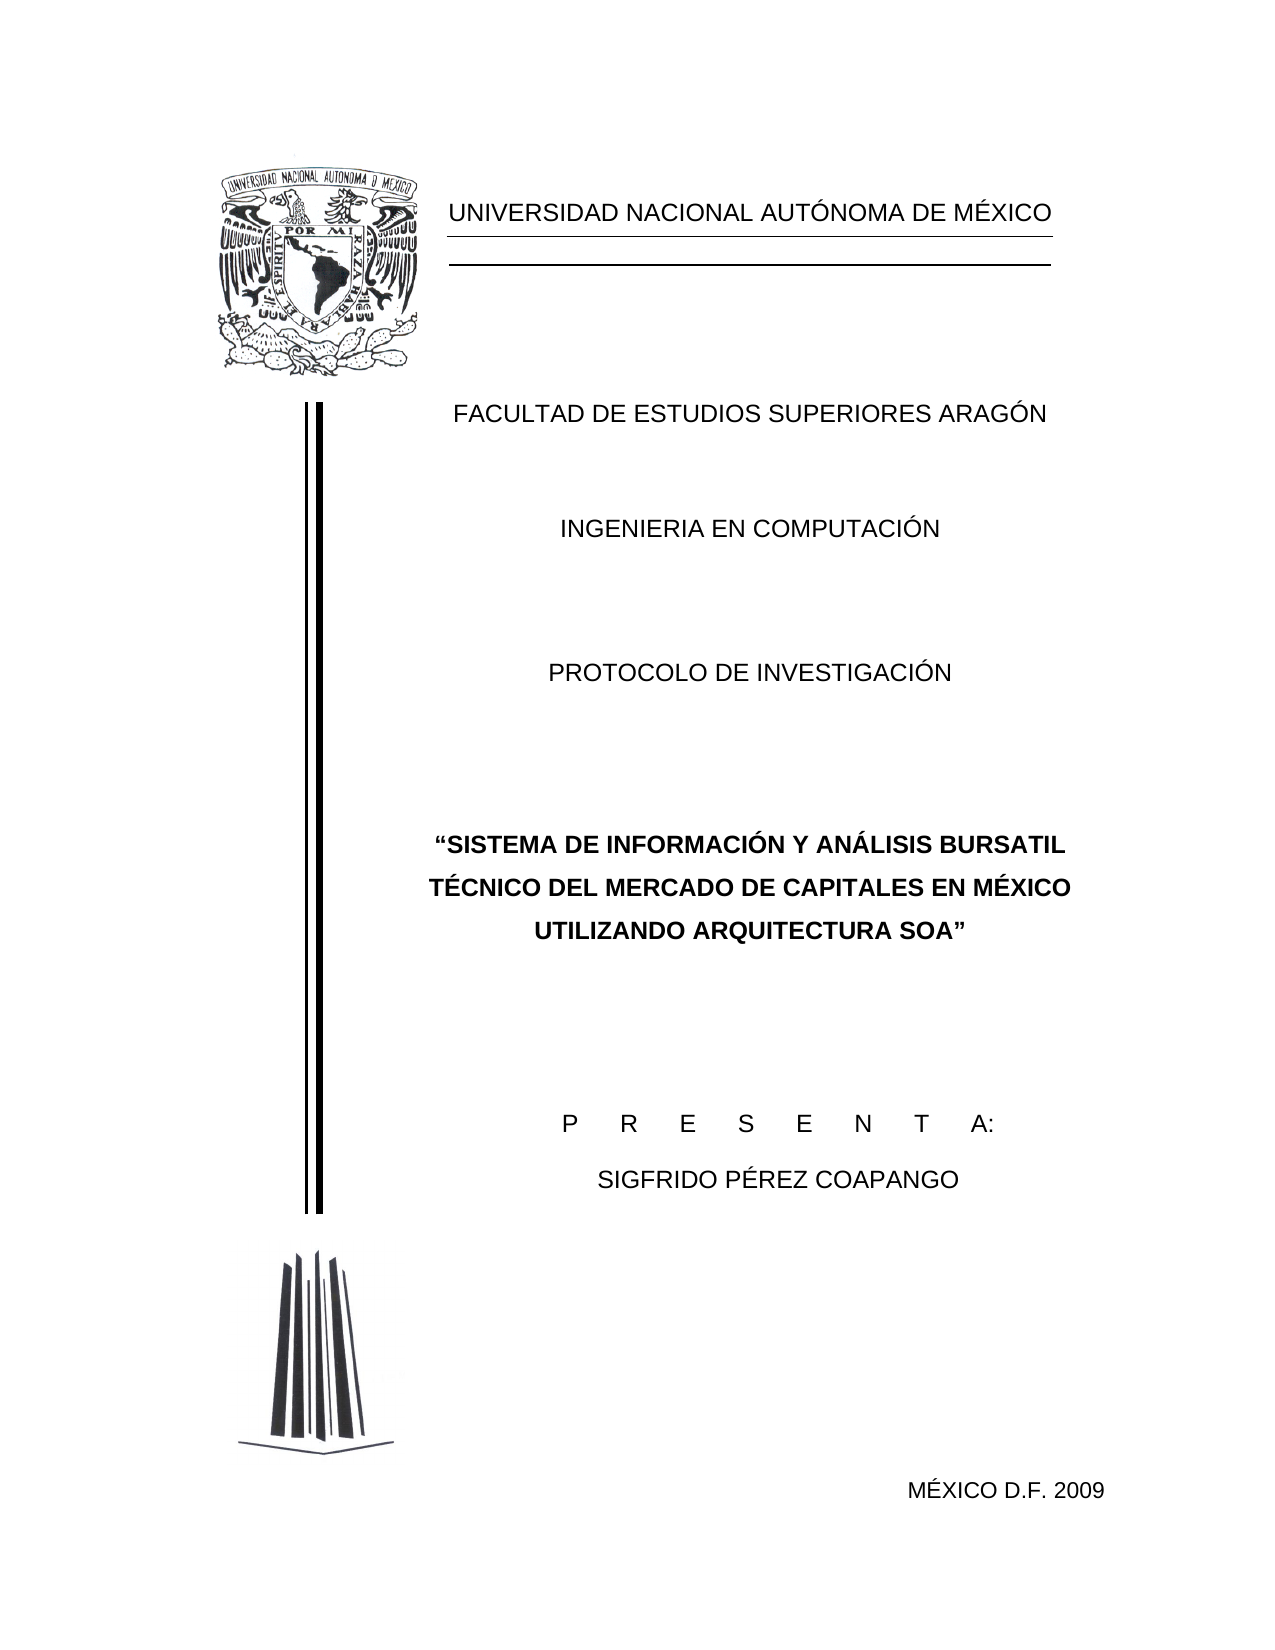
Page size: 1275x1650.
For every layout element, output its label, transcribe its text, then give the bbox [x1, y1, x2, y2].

text P R E S E N T A: [546, 1109, 1011, 1138]
text MÉXICO D.F. 2009 [396, 1477, 1104, 1503]
text PROTOCOLO DE INVESTIGACIÓN [396, 657, 1104, 686]
text INGENIERIA EN COMPUTACIÓN [396, 514, 1104, 542]
title UNIVERSIDAD NACIONAL AUTÓNOMA DE MÉXICO [419, 197, 1104, 226]
picture [227, 1240, 405, 1465]
text “SISTEMA DE INFORMACIÓN Y ANÁLISIS BURSATIL TÉCNICO DEL MERCADO DE CAPITALES EN MÉXICO UTILIZANDO ARQUITECTURA SOA” [396, 830, 1104, 945]
text SIGFRIDO PÉREZ COAPANGO [546, 1165, 1011, 1194]
text FACULTAD DE ESTUDIOS SUPERIORES ARAGÓN [396, 399, 1104, 427]
